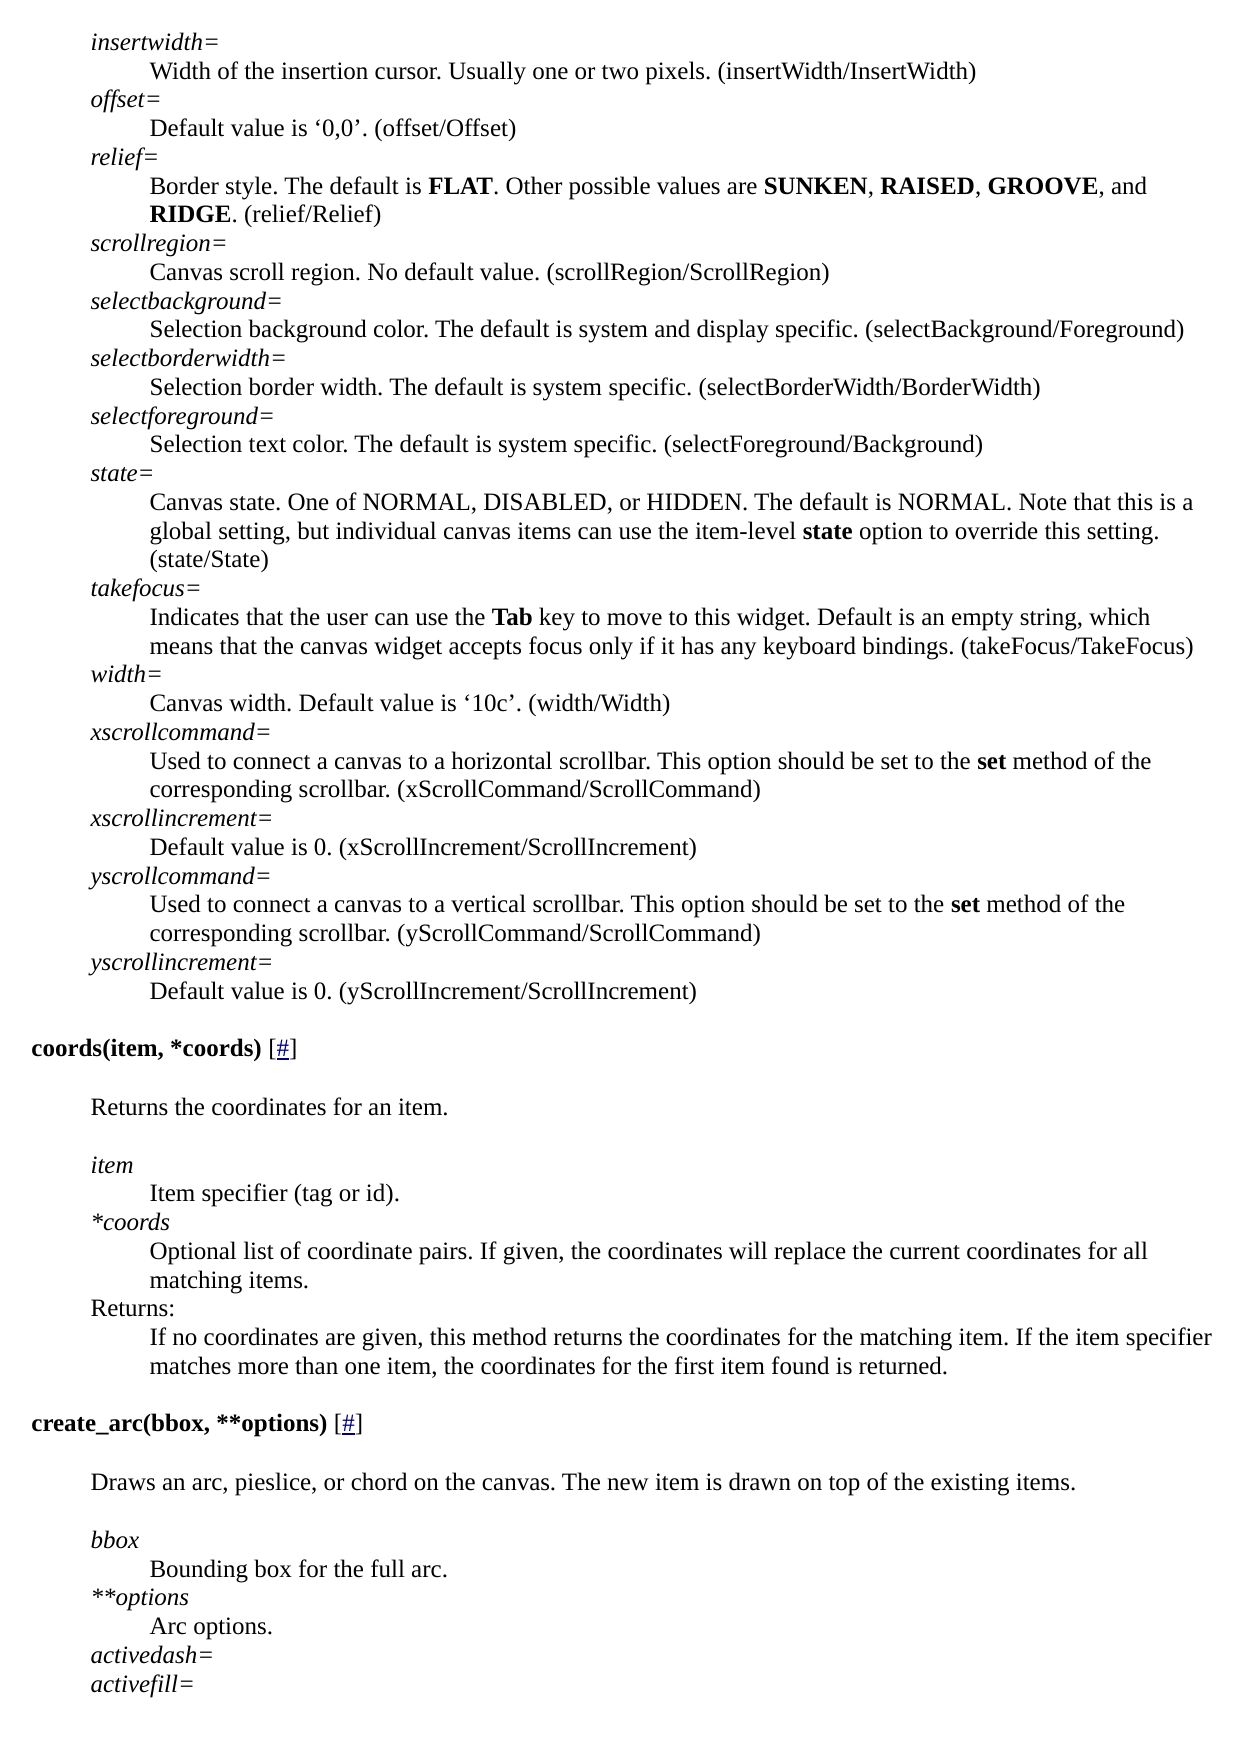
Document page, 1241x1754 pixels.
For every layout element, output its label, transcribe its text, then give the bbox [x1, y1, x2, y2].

list Arc options. [149, 1611, 1212, 1640]
subtitle *coords [90, 1207, 1212, 1236]
subtitle relief= [90, 142, 1212, 171]
list Optional list of coordinate pairs. If given, the coordinates will replace the current coordinates for all matching items. [149, 1236, 1212, 1293]
subtitle scrollregion= [90, 228, 1212, 257]
subtitle state= [90, 458, 1212, 487]
subtitle Returns: [90, 1293, 1212, 1322]
subtitle insertwidth= [90, 27, 1212, 56]
list Width of the insertion cursor. Usually one or two pixels. (insertWidth/InsertWidth) [149, 56, 1212, 84]
list Default value is 0. (yScrollIncrement/ScrollIncrement) [149, 976, 1212, 1004]
list Selection border width. The default is system specific. (selectBorderWidth/BorderWidth) [149, 372, 1212, 401]
list Draws an arc, pieslice, or chord on the canvas. The new item is drawn on top of the existing items. [90, 1467, 1212, 1496]
subtitle bbox [90, 1525, 1212, 1554]
subtitle create_arc(bbox, **options) [#] [31, 1408, 1212, 1437]
list Indicates that the user can use the Tab key to move to this widget. Default is an empty string, which means that the canvas widget accepts focus only if it has any keyboard bindings. (takeFocus/TakeFocus) [149, 602, 1212, 659]
list Default value is ‘0,0’. (offset/Offset) [149, 113, 1212, 142]
subtitle yscrollcommand= [90, 861, 1212, 889]
subtitle **options [90, 1582, 1212, 1611]
list Item specifier (tag or id). [149, 1178, 1212, 1207]
list Border style. The default is FLAT. Other possible values are SUNKEN, RAISED, GROOVE, and RIDGE. (relief/Relief) [149, 171, 1212, 228]
list Bounding box for the full arc. [149, 1554, 1212, 1582]
list Selection background color. The default is system and display specific. (selectBackground/Foreground) [149, 314, 1212, 343]
subtitle width= [90, 659, 1212, 688]
subtitle xscrollcommand= [90, 717, 1212, 746]
subtitle yscrollincrement= [90, 947, 1212, 976]
subtitle selectbackground= [90, 286, 1212, 314]
subtitle activefill= [90, 1669, 1212, 1697]
list If no coordinates are given, this method returns the coordinates for the matching item. If the item specifier matches more than one item, the coordinates for the first item found is returned. [149, 1322, 1212, 1380]
list Used to connect a canvas to a horizontal scrollbar. This option should be set to the set method of the corresponding scrollbar. (xScrollCommand/ScrollCommand) [149, 746, 1212, 803]
subtitle takefocus= [90, 573, 1212, 602]
subtitle activedash= [90, 1640, 1212, 1669]
list Returns the coordinates for an item. [90, 1092, 1212, 1120]
subtitle selectforeground= [90, 401, 1212, 429]
list Canvas width. Default value is ‘10c’. (width/Width) [149, 688, 1212, 717]
list Canvas state. One of NORMAL, DISABLED, or HIDDEN. The default is NORMAL. Note that this is a global setting, but individual canvas items can use the item-level state option to override this setting. (state/State) [149, 487, 1212, 573]
subtitle item [90, 1150, 1212, 1178]
subtitle offset= [90, 84, 1212, 113]
list Selection text color. The default is system specific. (selectForeground/Background) [149, 429, 1212, 458]
list Used to connect a canvas to a vertical scrollbar. This option should be set to the set method of the corresponding scrollbar. (yScrollCommand/ScrollCommand) [149, 889, 1212, 947]
subtitle xscrollincrement= [90, 803, 1212, 832]
subtitle coords(item, *coords) [#] [31, 1033, 1212, 1062]
subtitle selectborderwidth= [90, 343, 1212, 372]
list Canvas scroll region. No default value. (scrollRegion/ScrollRegion) [149, 257, 1212, 286]
list Default value is 0. (xScrollIncrement/ScrollIncrement) [149, 832, 1212, 861]
